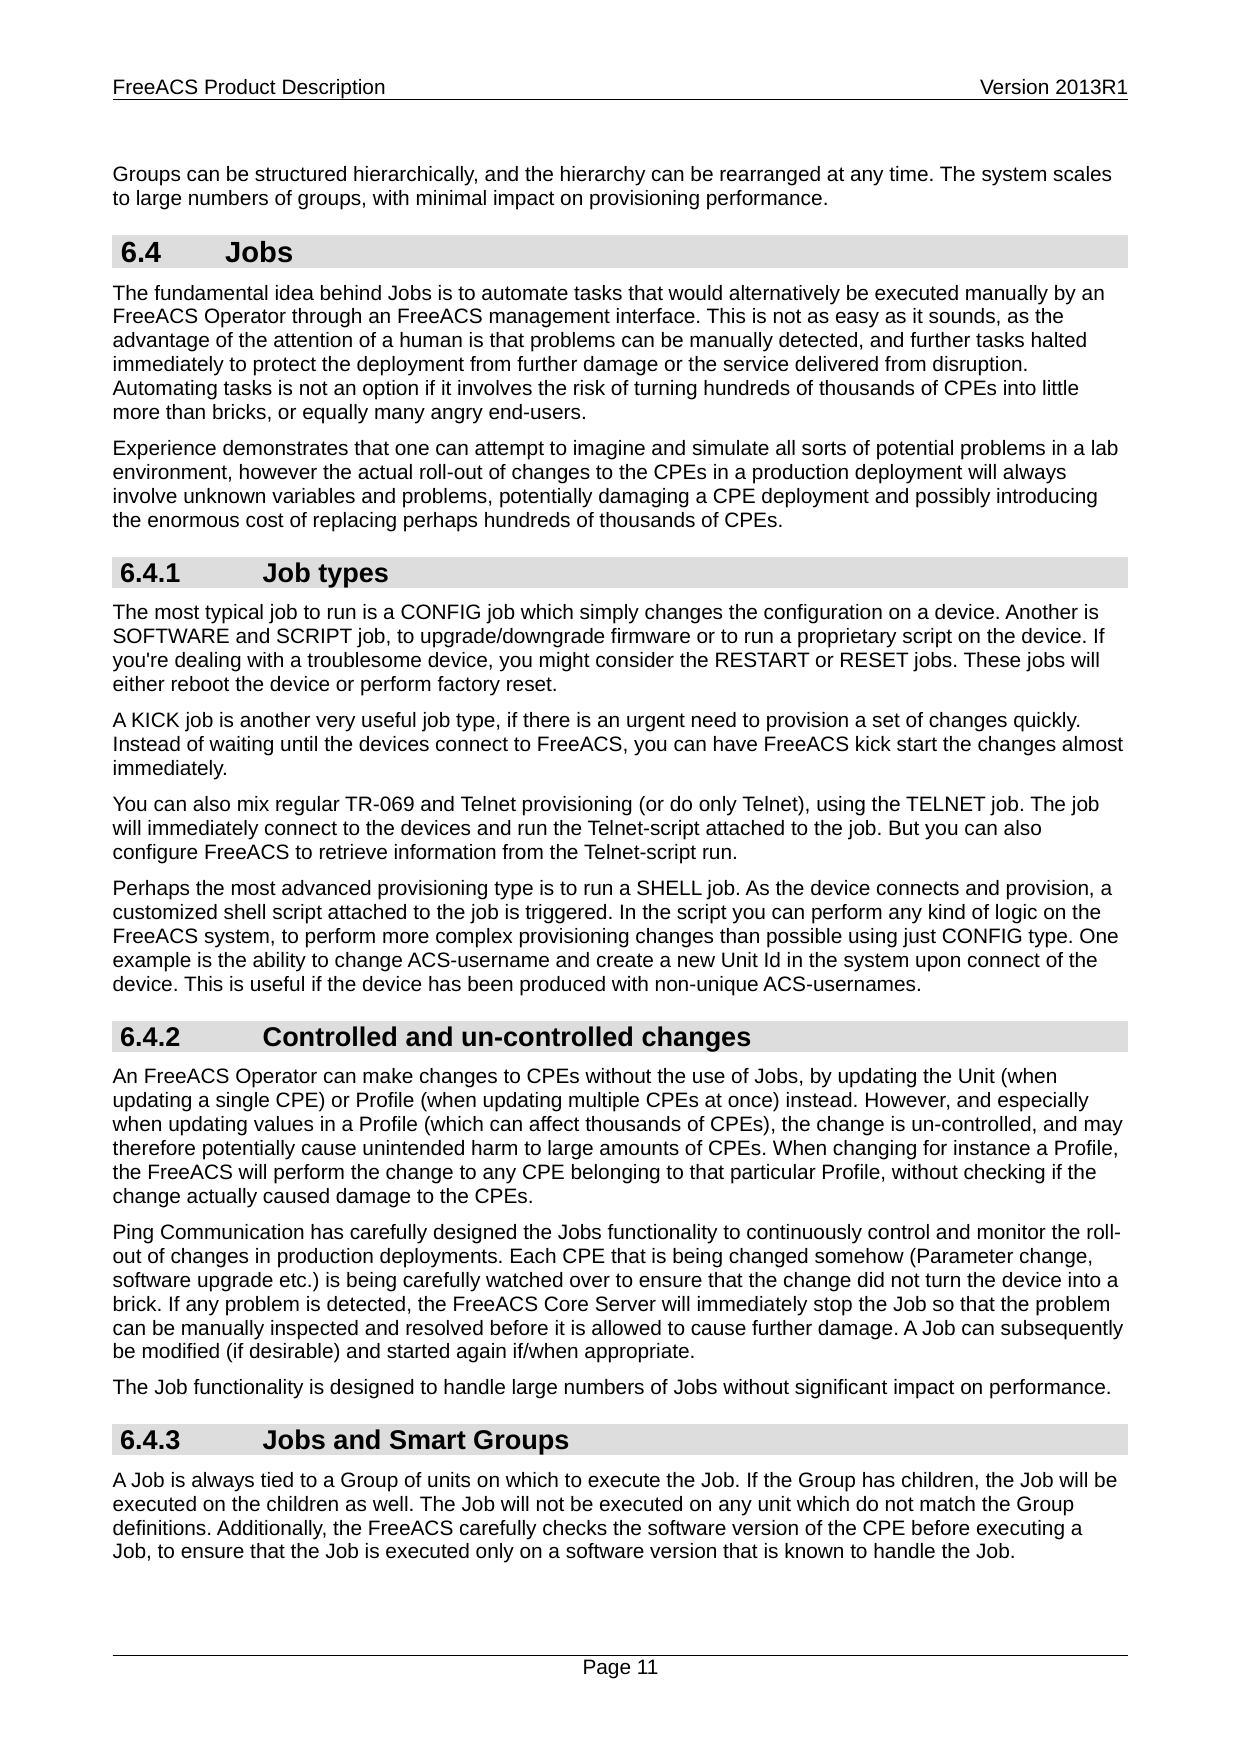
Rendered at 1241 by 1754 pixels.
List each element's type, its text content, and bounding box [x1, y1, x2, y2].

text You can also mix regular TR-069 and Telnet provisioning (or do only Telnet), using the TELNET job. The job will immediately connect to the devices and run the Telnet-script attached to the job. But you can also configure FreeACS to retrieve information from the Telnet-script run. [112, 792, 1128, 864]
text Experience demonstrates that one can attempt to imagine and simulate all sorts of potential problems in a lab environment, however the actual roll-out of changes to the CPEs in a production deployment will always involve unknown variables and problems, potentially damaging a CPE deployment and possibly introducing the enormous cost of replacing perhaps hundreds of thousands of CPEs. [112, 436, 1128, 532]
text A KICK job is another very useful job type, if there is an urgent need to provision a set of changes quickly. Instead of waiting until the devices connect to FreeACS, you can have FreeACS kick start the changes almost immediately. [112, 708, 1128, 780]
text Groups can be structured hierarchically, and the hierarchy can be rearranged at any time. The system scales to large numbers of groups, with minimal impact on provisioning performance. [112, 162, 1128, 210]
subtitle Jobs [112, 235, 1128, 268]
text The Job functionality is designed to handle large numbers of Jobs without significant impact on performance. [112, 1375, 1128, 1399]
text Ping Communication has carefully designed the Jobs functionality to continuously control and monitor the roll-out of changes in production deployments. Each CPE that is being changed somehow (Parameter change, software upgrade etc.) is being carefully watched over to ensure that the change did not turn the device into a brick. If any problem is detected, the FreeACS Core Server will immediately stop the Job so that the problem can be manually inspected and resolved before it is allowed to cause further damage. A Job can subsequently be modified (if desirable) and started again if/when appropriate. [112, 1219, 1128, 1363]
text The fundamental idea behind Jobs is to automate tasks that would alternatively be executed manually by an FreeACS Operator through an FreeACS management interface. This is not as easy as it sounds, as the advantage of the attention of a human is that problems can be manually detected, and further tasks halted immediately to protect the deployment from further damage or the service delivered from disruption. Automating tasks is not an option if it involves the risk of turning hundreds of thousands of CPEs into little more than bricks, or equally many angry end-users. [112, 280, 1128, 424]
subtitle Job types [112, 557, 1128, 588]
text The most typical job to run is a CONFIG job which simply changes the configuration on a device. Another is SOFTWARE and SCRIPT job, to upgrade/downgrade firmware or to run a proprietary script on the device. If you're dealing with a troublesome device, you might consider the RESTART or RESET jobs. These jobs will either reboot the device or perform factory reset. [112, 600, 1128, 696]
subtitle Controlled and un-controlled changes [112, 1021, 1128, 1052]
text An FreeACS Operator can make changes to CPEs without the use of Jobs, by updating the Unit (when updating a single CPE) or Profile (when updating multiple CPEs at once) instead. However, and especially when updating values in a Profile (which can affect thousands of CPEs), the change is un-controlled, and may therefore potentially cause unintended harm to large amounts of CPEs. When changing for instance a Profile, the FreeACS will perform the change to any CPE belonging to that particular Profile, without checking if the change actually caused damage to the CPEs. [112, 1064, 1128, 1207]
subtitle Jobs and Smart Groups [112, 1424, 1128, 1455]
text A Job is always tied to a Group of units on which to execute the Job. If the Group has children, the Job will be executed on the children as well. The Job will not be executed on any unit which do not match the Group definitions. Additionally, the FreeACS carefully checks the software version of the CPE before executing a Job, to ensure that the Job is executed only on a software version that is known to handle the Job. [112, 1467, 1128, 1563]
text Perhaps the most advanced provisioning type is to run a SHELL job. As the device connects and provision, a customized shell script attached to the job is triggered. In the script you can perform any kind of logic on the FreeACS system, to perform more complex provisioning changes than possible using just CONFIG type. One example is the ability to change ACS-username and create a new Unit Id in the system upon connect of the device. This is useful if the device has been produced with non-unique ACS-usernames. [112, 876, 1128, 996]
